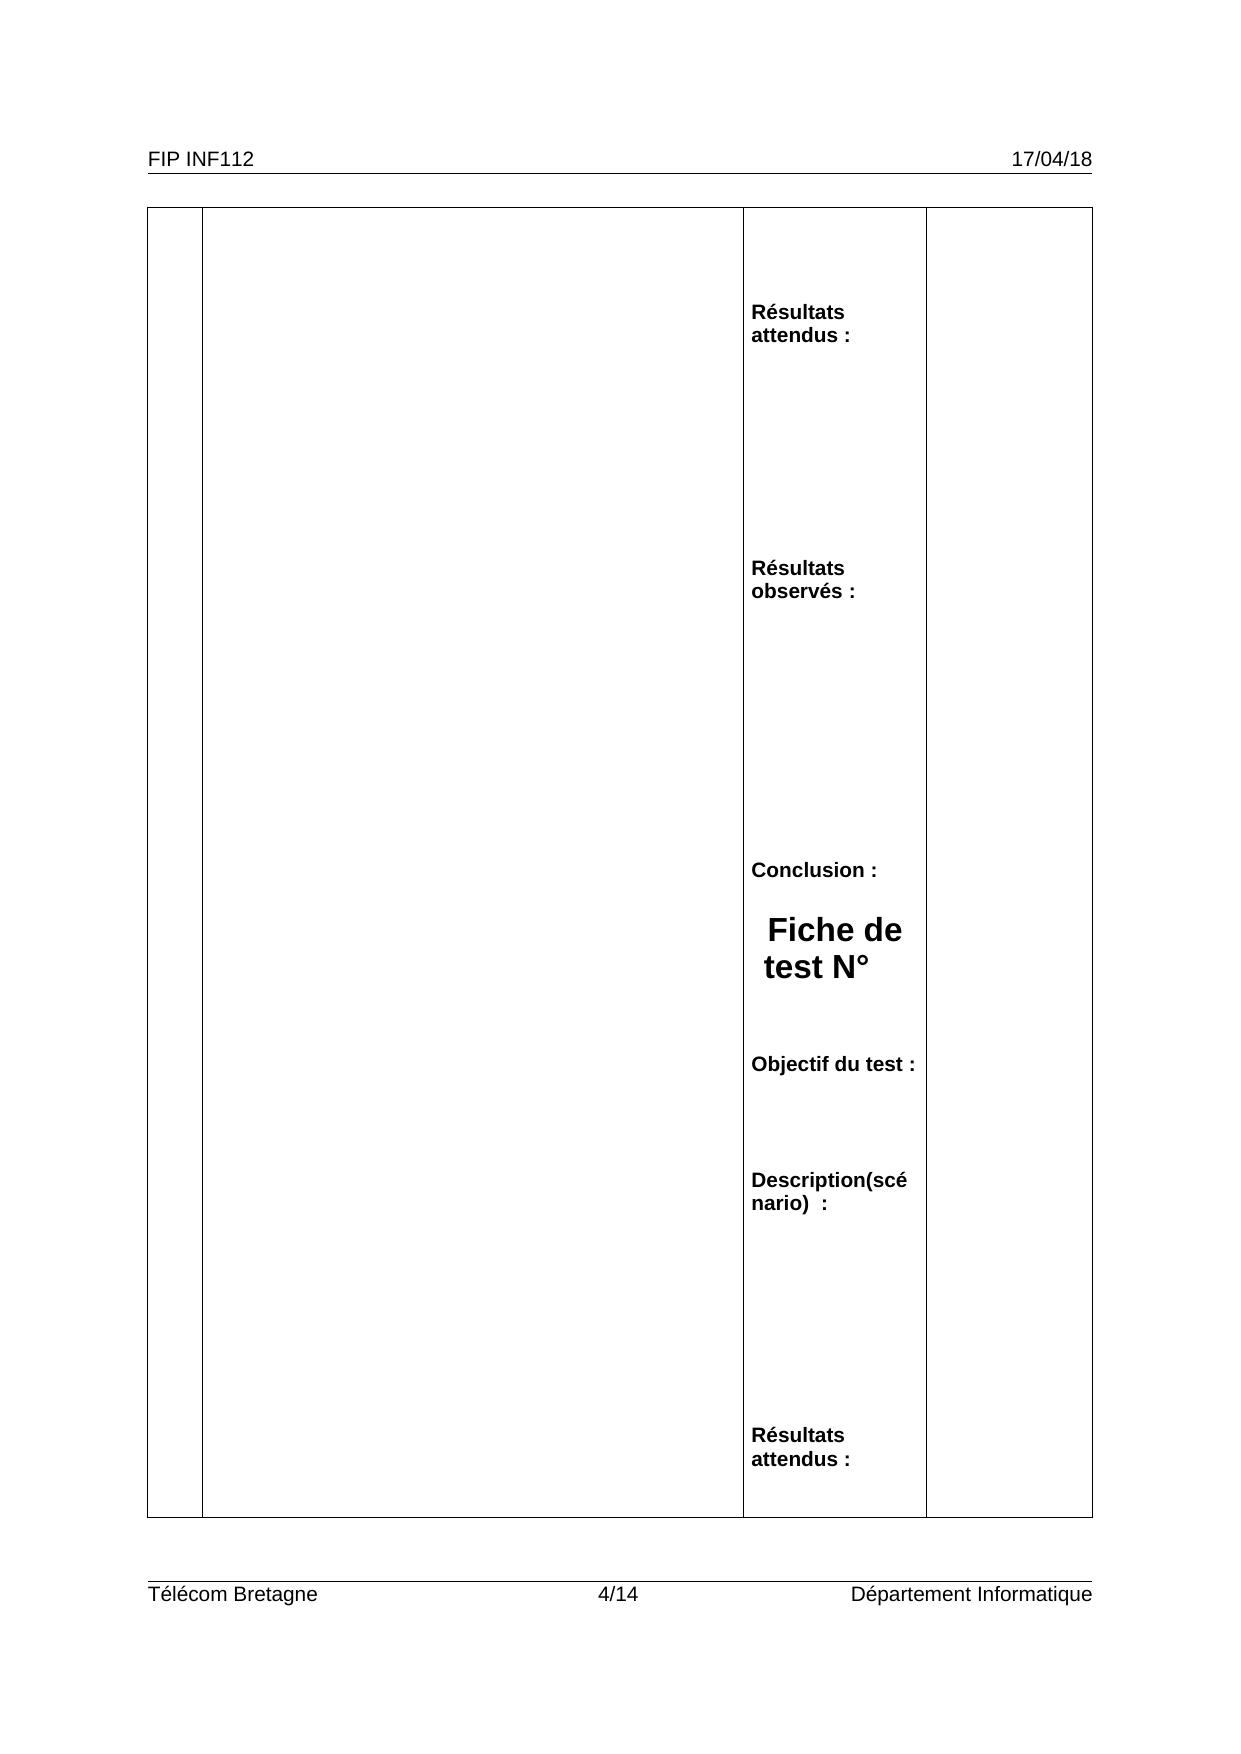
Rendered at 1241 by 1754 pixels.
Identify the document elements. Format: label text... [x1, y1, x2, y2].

table_cell [203, 208, 743, 1517]
table_cell [148, 208, 202, 1517]
table_cell Résultats attendus : Résultats observés : Conclusion : Fiche de test N° Objectif du test : Description(scénario) : Résultats attendus : [744, 208, 926, 1517]
table_cell [927, 208, 1092, 1517]
